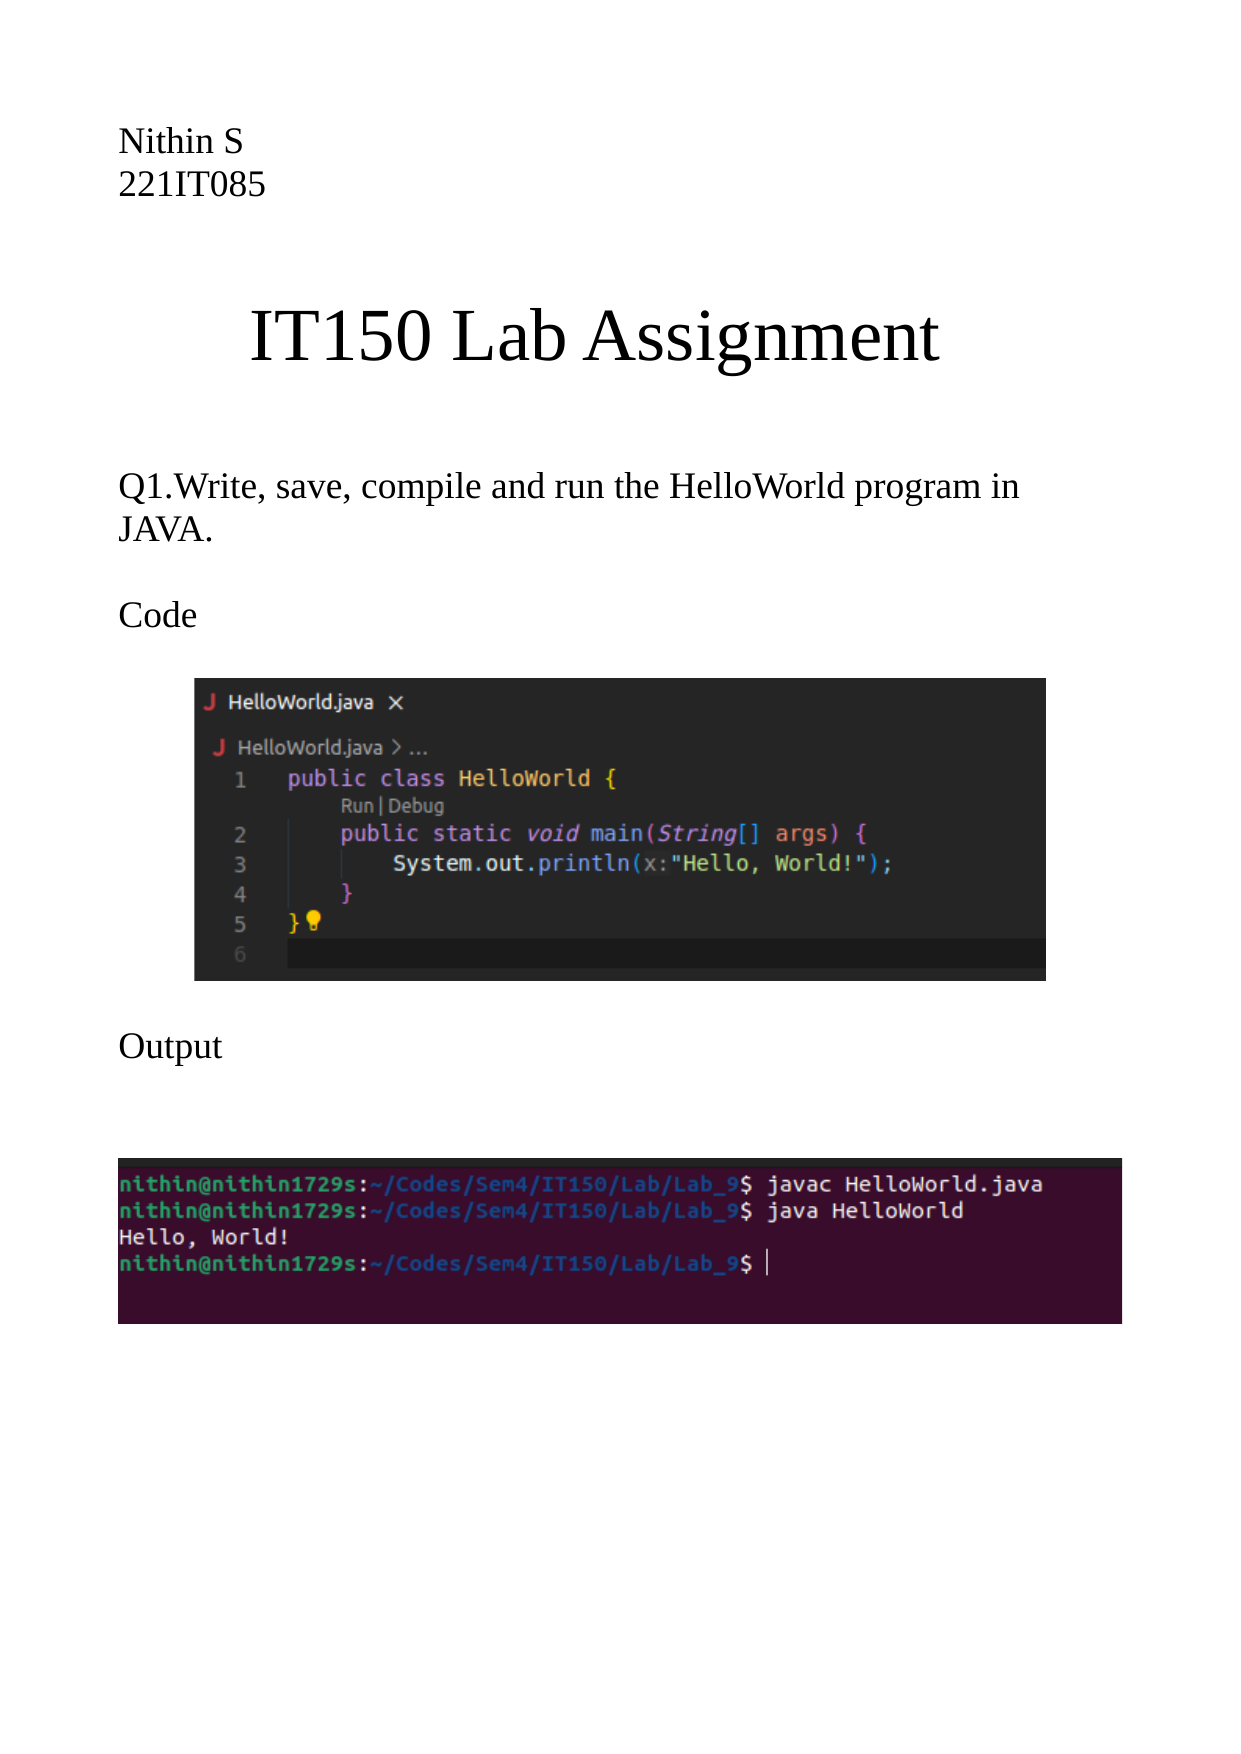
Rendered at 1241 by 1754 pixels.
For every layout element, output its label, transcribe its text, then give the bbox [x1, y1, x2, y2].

text IT150 Lab Assignment [118, 291, 1122, 377]
text Code [118, 592, 1122, 636]
text Output [118, 1023, 1122, 1067]
picture [118, 1158, 1123, 1324]
text Q1.Write, save, compile and run the HelloWorld program in JAVA. [118, 463, 1122, 549]
text 221IT085 [118, 161, 1122, 204]
text Nithin S [118, 118, 1122, 161]
picture [194, 678, 1046, 981]
